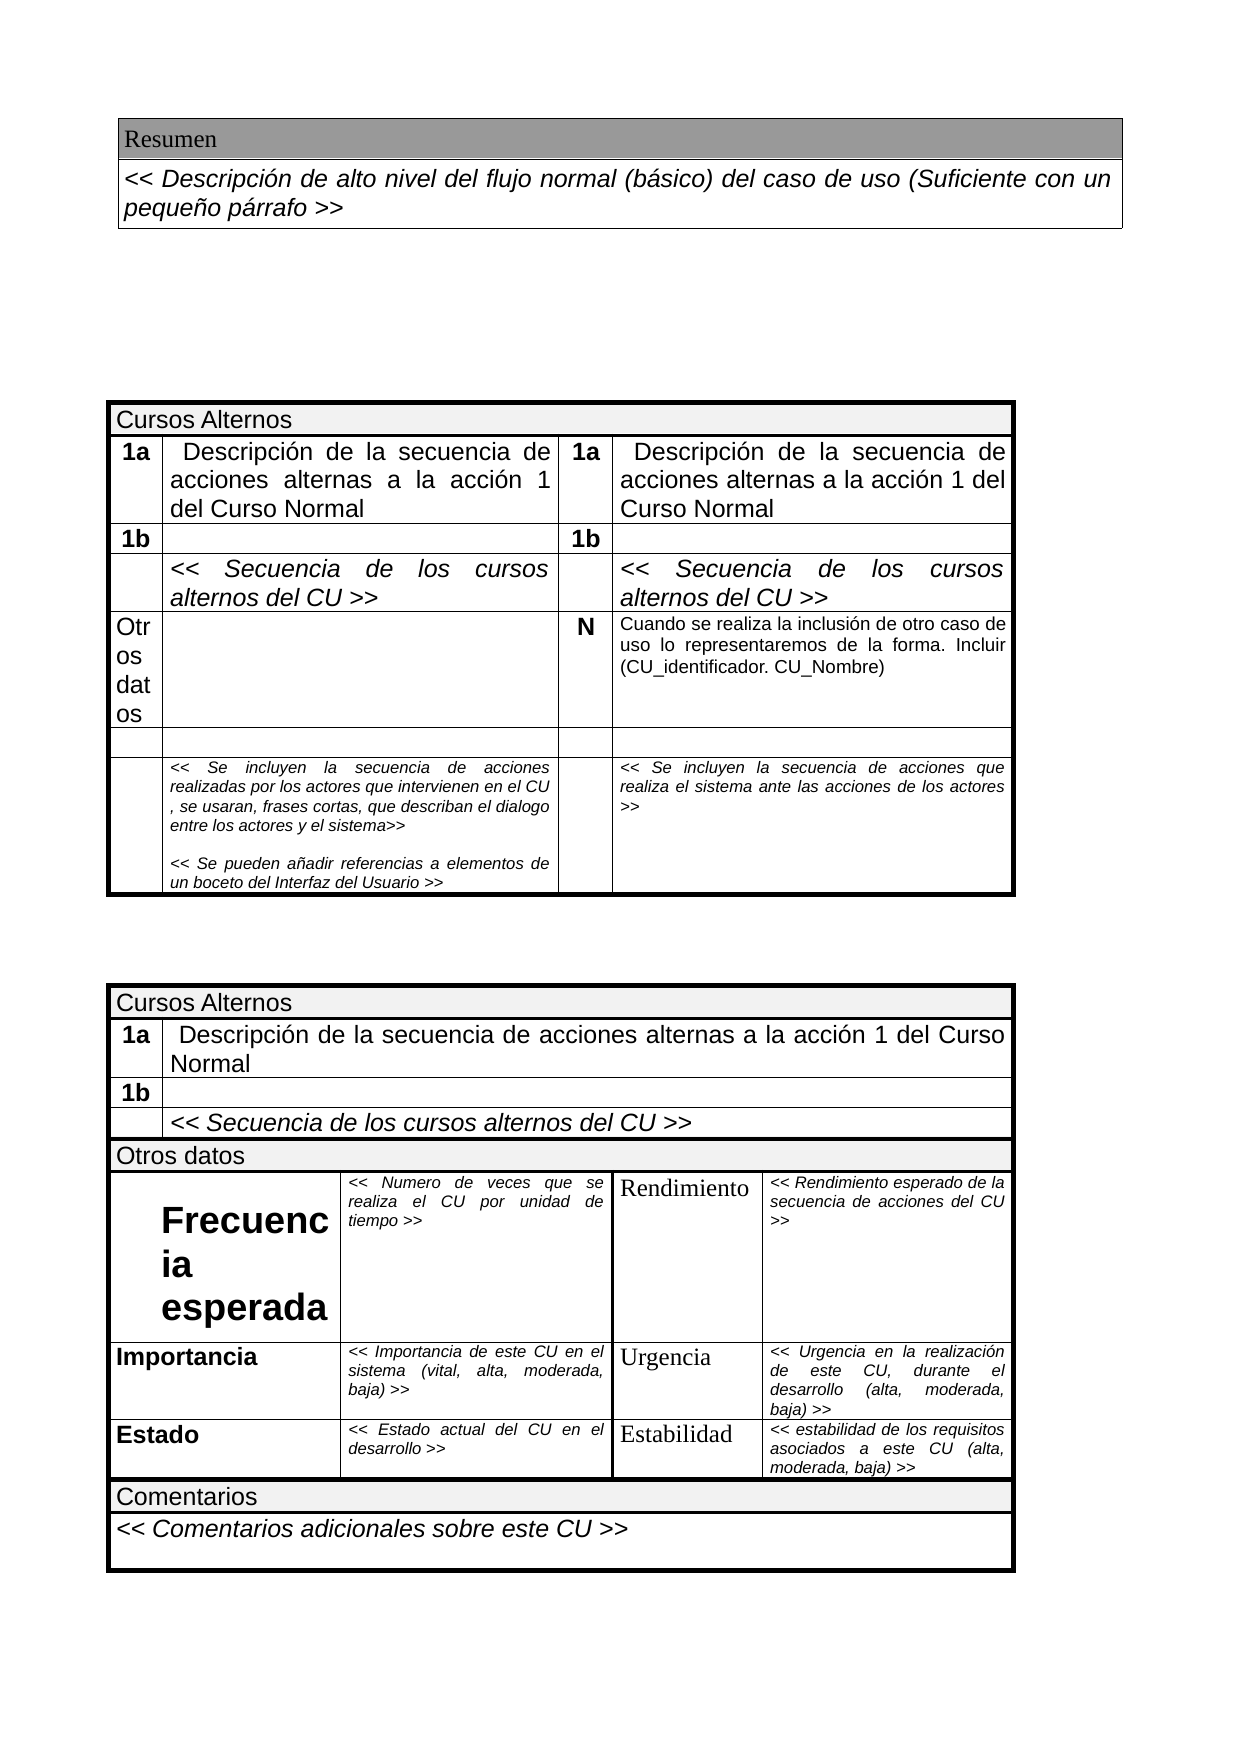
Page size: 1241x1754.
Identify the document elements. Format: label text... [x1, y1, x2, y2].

table_cell << estabilidad de los requisitos asociados a este CU (alta, moderada, baja) >> [763, 1420, 1011, 1477]
table_cell << Rendimiento esperado de la secuencia de acciones del CU >> [763, 1173, 1011, 1341]
table_cell [111, 554, 162, 611]
table_cell Importancia [111, 1343, 340, 1418]
table_cell N [559, 612, 612, 727]
table_cell << Descripción de alto nivel del flujo normal (básico) del caso de uso (Suficiente con un pequeño párrafo >> [119, 160, 1122, 227]
table_cell [111, 1108, 162, 1136]
table_cell 1a [111, 1020, 162, 1077]
table_cell Urgencia [614, 1343, 762, 1418]
table_cell [613, 524, 1011, 553]
table_header Cursos Alternos [111, 988, 1011, 1017]
table_cell << Secuencia de los cursos alternos del CU >> [163, 1108, 1011, 1136]
table_cell 1b [111, 1078, 162, 1107]
table_header Cursos Alternos [111, 405, 1011, 433]
table_cell Estabilidad [614, 1420, 762, 1477]
table_cell [163, 612, 558, 727]
table_cell 1a [559, 437, 612, 523]
table_cell 1b [111, 524, 162, 553]
table_cell << Se incluyen la secuencia de acciones que realiza el sistema ante las acciones de los actores >> [613, 758, 1011, 892]
table_cell Cuando se realiza la inclusión de otro caso de uso lo representaremos de la forma. Incluir (CU_identificador. CU_Nombre) [613, 612, 1011, 727]
table_cell << Comentarios adicionales sobre este CU >> [111, 1514, 1011, 1568]
table_cell Estado [111, 1420, 340, 1477]
table_cell [111, 758, 162, 892]
table_cell [111, 728, 162, 757]
table_cell Descripción de la secuencia de acciones alternas a la acción 1 del Curso Normal [613, 437, 1011, 523]
table_cell Descripción de la secuencia de acciones alternas a la acción 1 del Curso Normal [163, 1020, 1011, 1077]
table_cell [163, 524, 558, 553]
table_cell << Se incluyen la secuencia de acciones realizadas por los actores que intervienen en el CU , se usaran, frases cortas, que describan el dialogo entre los actores y el sistema>> << Se pueden añadir referencias a elementos de un boceto del Interfaz del Usuario >> [163, 758, 558, 892]
table_cell [559, 728, 612, 757]
table_cell << Numero de veces que se realiza el CU por unidad de tiempo >> [341, 1173, 611, 1341]
table_cell << Secuencia de los cursos alternos del CU >> [613, 554, 1011, 611]
table_cell [559, 758, 612, 892]
table_header Resumen [119, 119, 1122, 158]
table_cell << Estado actual del CU en el desarrollo >> [341, 1420, 611, 1477]
table_cell << Importancia de este CU en el sistema (vital, alta, moderada, baja) >> [341, 1343, 611, 1418]
table_cell [163, 1078, 1011, 1107]
table_cell 1a [111, 437, 162, 523]
table_cell [163, 728, 558, 757]
table_cell Frecuencia esperada [111, 1173, 340, 1341]
table_cell Descripción de la secuencia de acciones alternas a la acción 1 del Curso Normal [163, 437, 558, 523]
table_cell Rendimiento [614, 1173, 762, 1341]
table_cell Otros datos [111, 1141, 1011, 1170]
table_cell << Urgencia en la realización de este CU, durante el desarrollo (alta, moderada, baja) >> [763, 1343, 1011, 1418]
table_cell << Secuencia de los cursos alternos del CU >> [163, 554, 558, 611]
table_cell 1b [559, 524, 612, 553]
table_cell [559, 554, 612, 611]
table_cell Comentarios [111, 1482, 1011, 1511]
table_cell Otros datos [111, 612, 162, 727]
table_cell [613, 728, 1011, 757]
